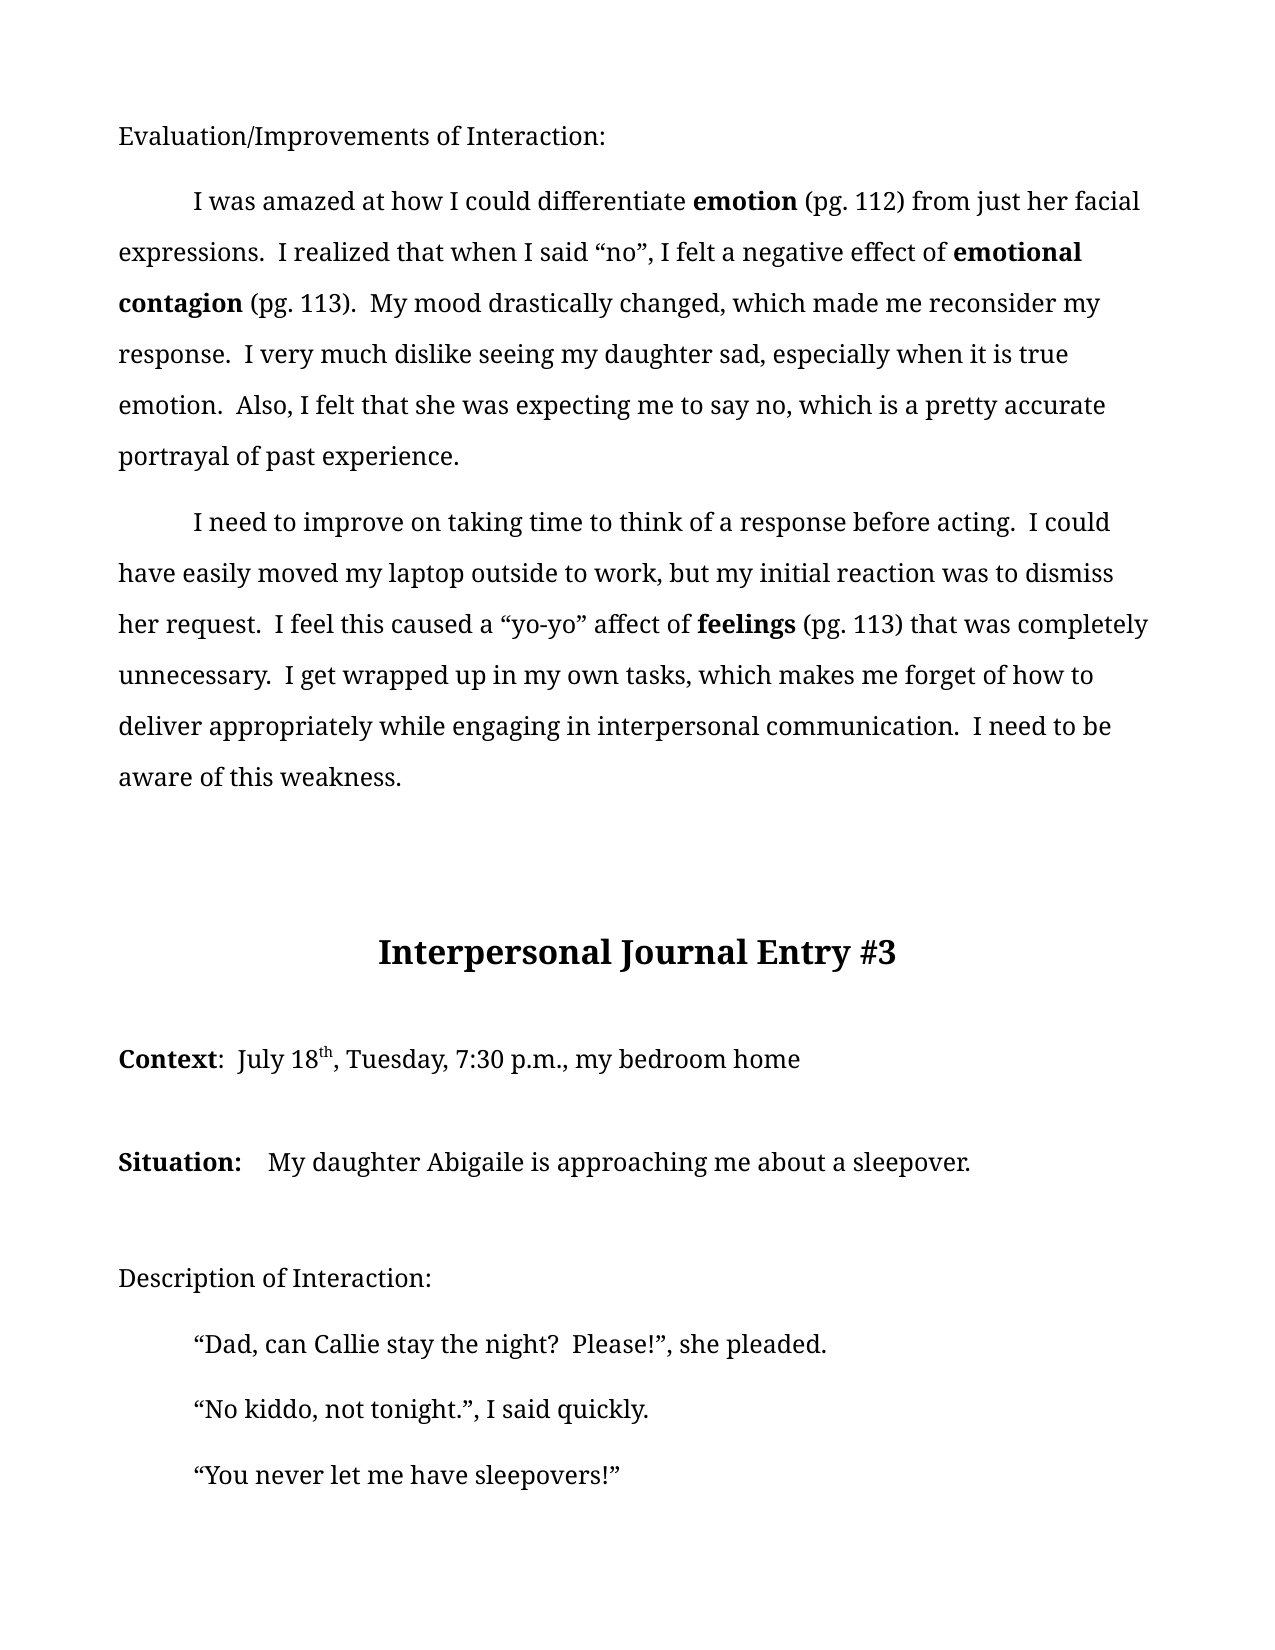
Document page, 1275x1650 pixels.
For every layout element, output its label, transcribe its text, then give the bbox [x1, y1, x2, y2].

text Context: July 18th, Tuesday, 7:30 p.m., my bedroom home [118, 1042, 1157, 1076]
text I was amazed at how I could differentiate emotion (pg. 112) from just her facial expressions. I realized that when I said “no”, I felt a negative effect of emotional contagion (pg. 113). My mood drastically changed, which made me reconsider my response. I very much dislike seeing my daughter sad, especially when it is true emotion. Also, I felt that she was expecting me to say no, which is a pretty accurate portrayal of past experience. [118, 184, 1157, 473]
text Situation: My daughter Abigaile is approaching me about a sleepover. [118, 1144, 1157, 1178]
text “Dad, can Callie stay the night? Please!”, she pleaded. [118, 1326, 1157, 1361]
text Interpersonal Journal Entry #3 [118, 928, 1157, 974]
text “You never let me have sleepovers!” [118, 1458, 1157, 1492]
text I need to improve on taking time to think of a response before acting. I could have easily moved my laptop outside to work, but my initial reaction was to dismiss her request. I feel this caused a “yo-yo” affect of feelings (pg. 113) that was completely unnecessary. I get wrapped up in my own tasks, which makes me forget of how to deliver appropriately while engaging in interpersonal communication. I need to be aware of this weakness. [118, 504, 1157, 794]
text “No kiddo, not tonight.”, I said quickly. [118, 1392, 1157, 1426]
text Description of Interaction: [118, 1261, 1157, 1295]
text Evaluation/Improvements of Interaction: [118, 118, 1157, 152]
